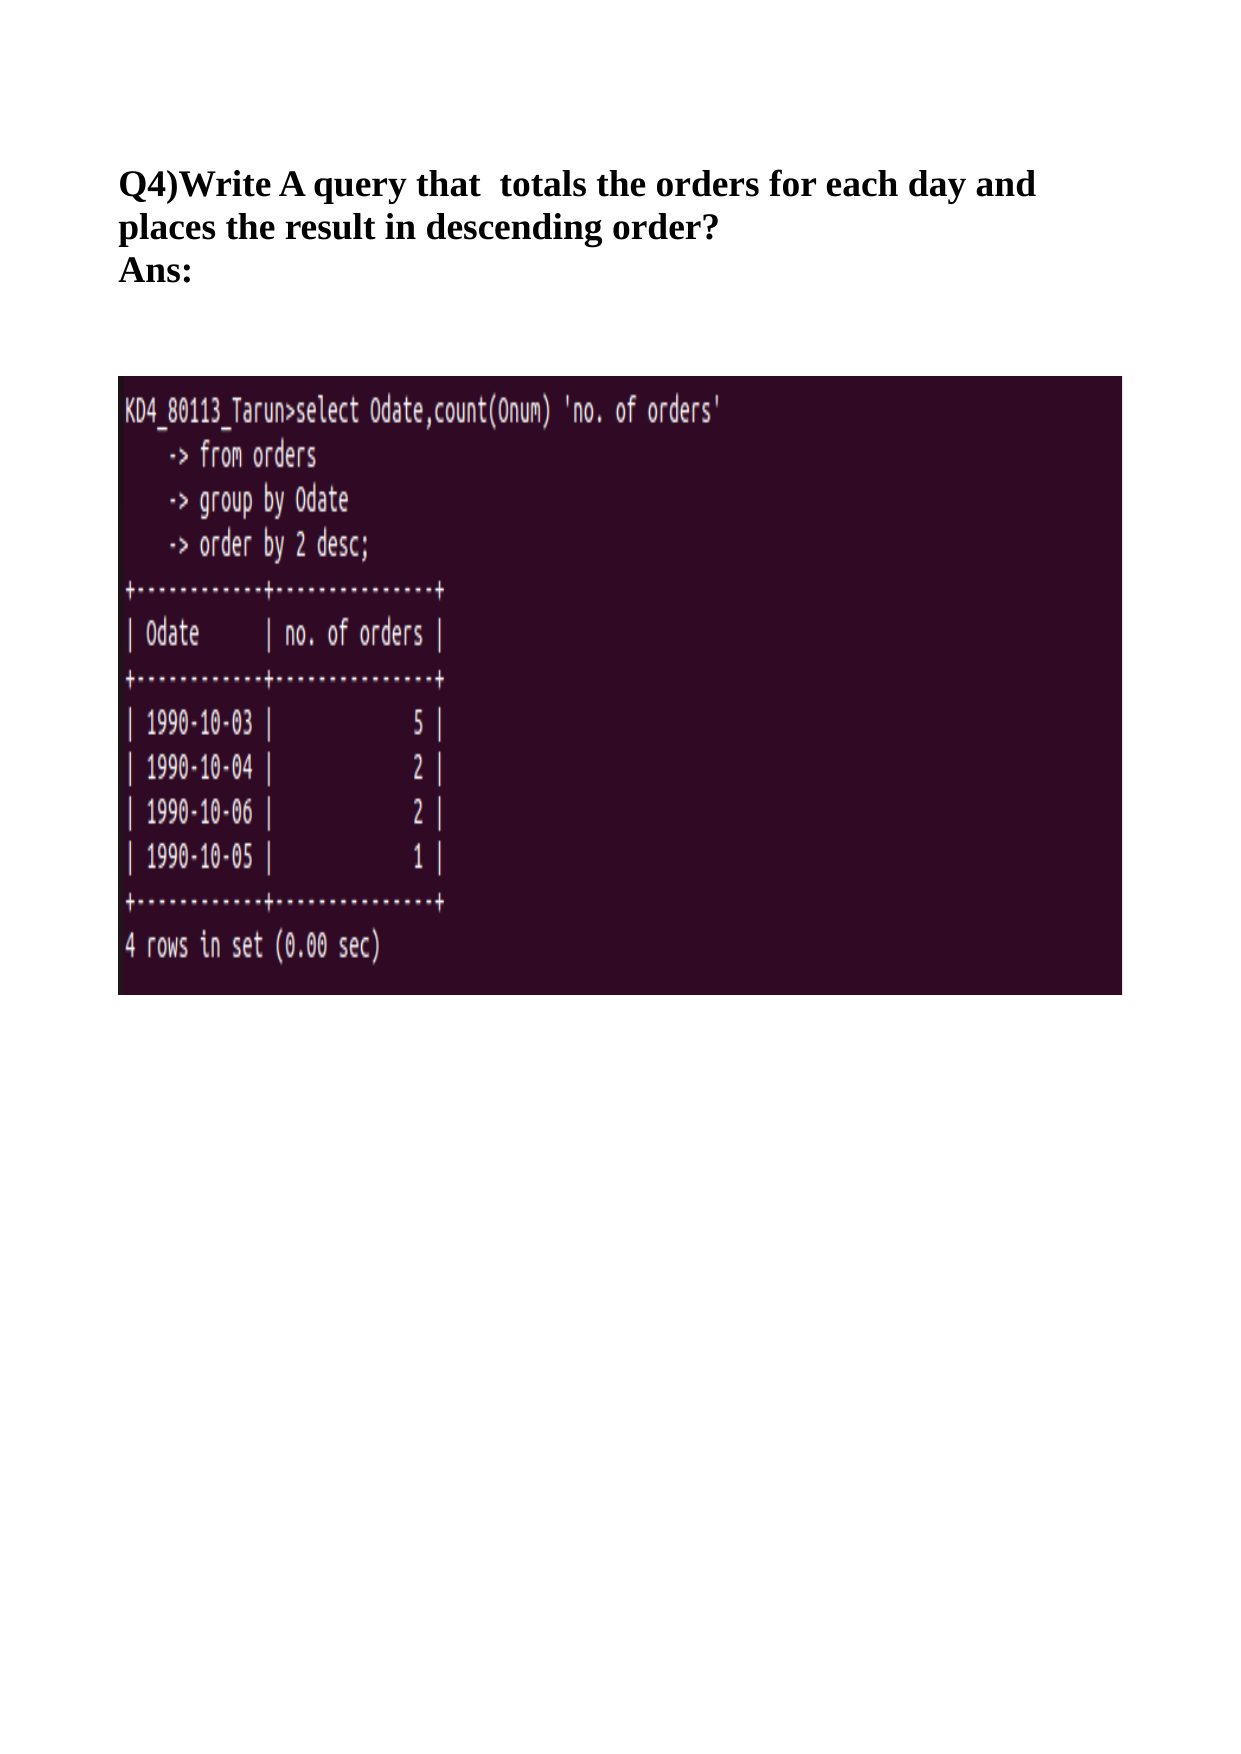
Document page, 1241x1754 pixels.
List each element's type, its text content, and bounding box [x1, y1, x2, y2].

text Q4)Write A query that totals the orders for each day and places the result in descending order? [118, 161, 1122, 247]
text Ans: [118, 247, 1122, 291]
picture [118, 376, 1123, 995]
